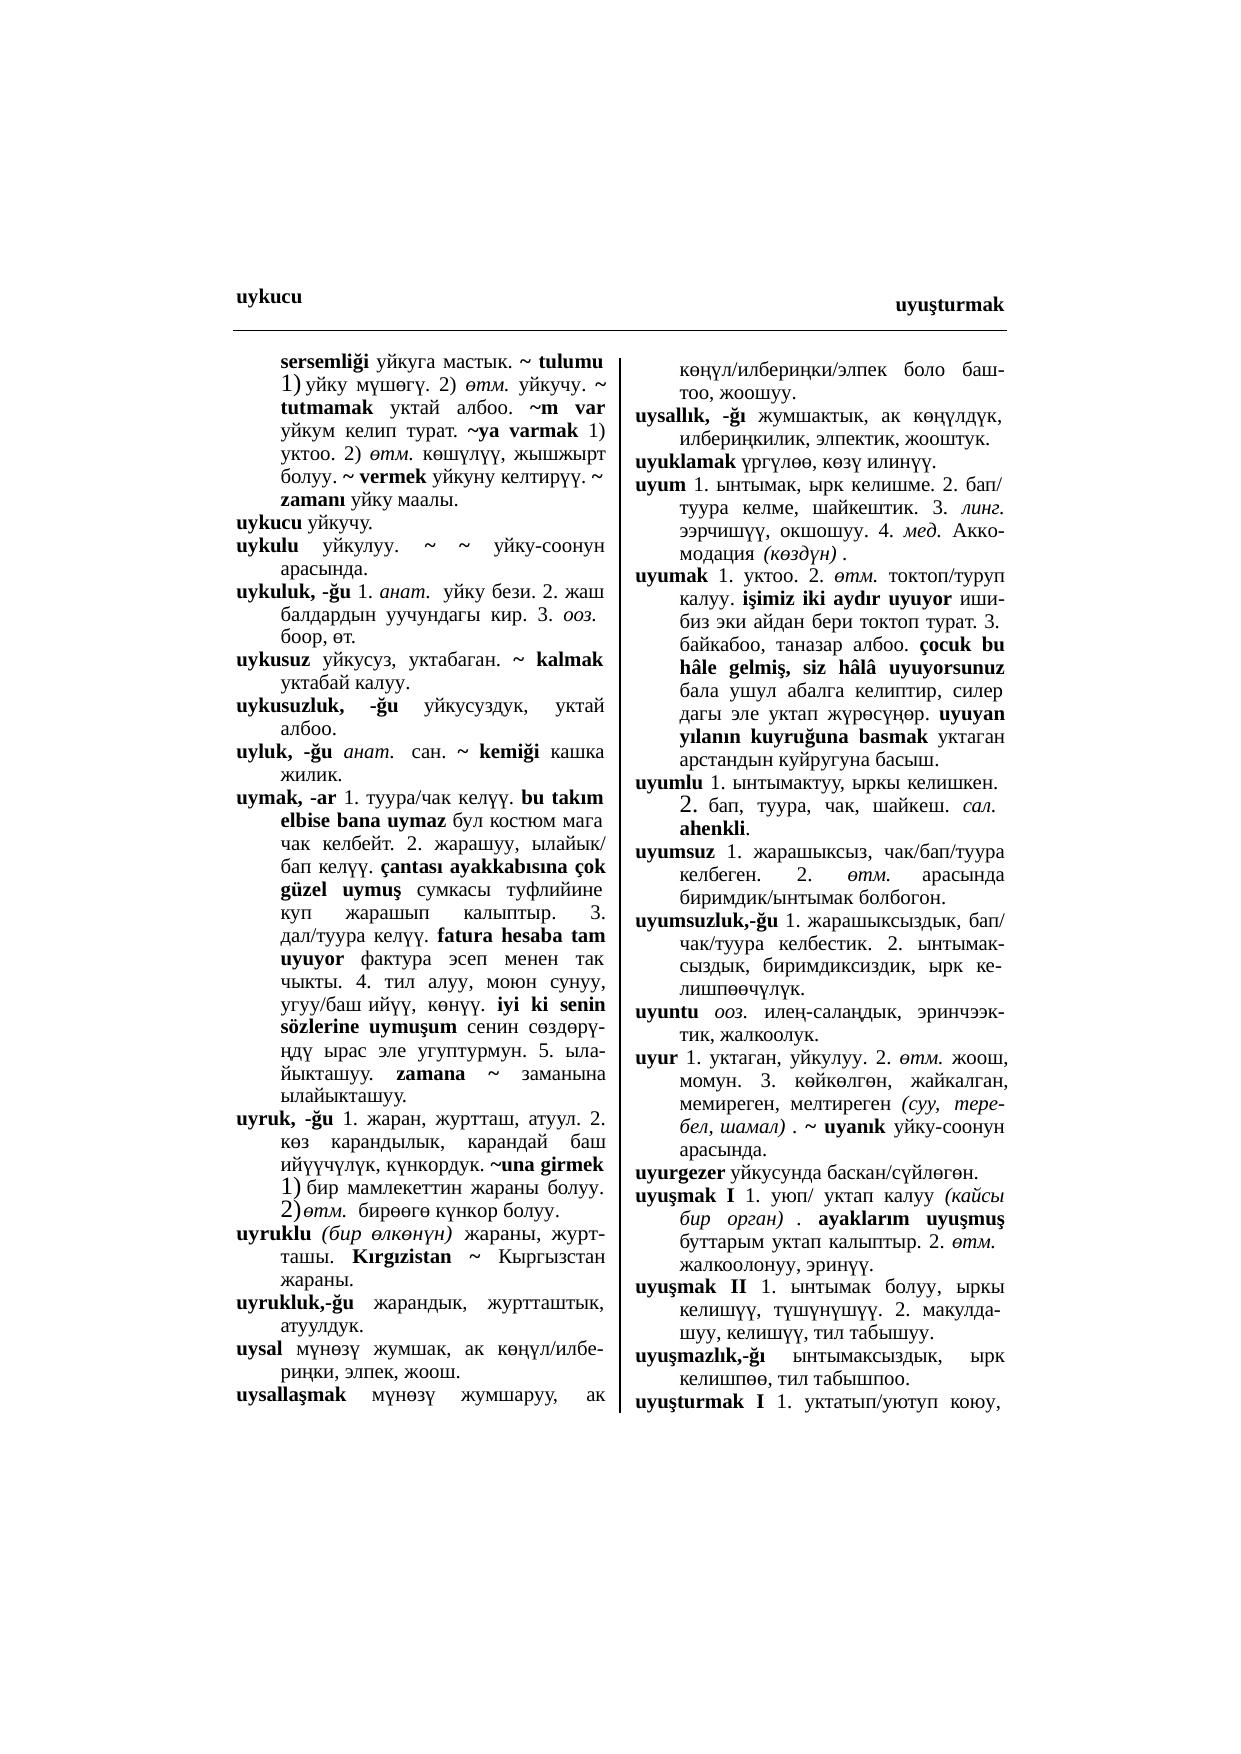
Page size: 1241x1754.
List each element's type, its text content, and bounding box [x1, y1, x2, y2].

text zamanı уйку маалы. [280, 488, 459, 511]
text атуулдук. [280, 1314, 367, 1337]
text чыкты. 4. тил алуу, моюн сунуу, угуу/баш ийүү, көнүү. iyi ki senin sözlerine uymuşum сенин сөздөрү- [280, 970, 606, 1038]
text uyluk, -ğu анат. сан. ~ kemiği кашка [236, 740, 606, 763]
text uyumak 1. уктоо. 2. өтм. токтоп/туруп калуу. işimiz iki aydır uyuyor иши- биз эки айдан бери токтоп турат. 3. [635, 564, 1005, 633]
text ташы. Kırgızistan ~ Кыргызстан жараны. [280, 1245, 606, 1291]
list уйку мүшөгү. 2) өтм. уйкучу. ~ tutmamak уктай албоо. ~m var [280, 373, 606, 419]
text уйкум келип турат. ~ya varmak 1) уктоо. 2) өтм. көшүлүү, жышжырт болуу. ~ vermek уйкуну келтирүү. ~ [280, 419, 606, 488]
text uykucu уйкучу. [236, 511, 606, 534]
text uyuşturmak [895, 292, 1065, 316]
text ңдү ырас эле угуптурмун. 5. ыла- йыкташуу. zamana ~ заманына ылайыкташуу. [280, 1039, 606, 1107]
list өтм. бирөөгө күнкор болуу. [280, 1199, 561, 1222]
text байкабоо, таназар албоо. çocuk bu hâle gelmiş, siz hâlâ uyuyorsunuz бала ушул абалга келиптир, силер [679, 633, 1005, 702]
text uykucu [236, 284, 303, 308]
text uyurgezer уйкусунда баскан/сүйлөгөн. [635, 1161, 1065, 1184]
list бап, туура, чак, шайкеш. сал. [679, 794, 999, 817]
text жилик. [280, 763, 343, 786]
text uyumsuz 1. жарашыксыз, чак/бап/туура келбеген. 2. өтм. арасында биримдик/ынтымак болбогон. [635, 840, 1004, 909]
text илбериңкилик, элпектик, жооштук. [679, 427, 994, 450]
text дагы эле уктап жүрөсүңөр. uyuyan yılanın kuyruğuna basmak уктаган арстандын куйругуна басыш. [679, 702, 1005, 771]
list бир мамлекеттин жараны болуу. [280, 1176, 606, 1199]
text жалкоолонуу, эринүү. [679, 1253, 876, 1276]
text uykulu уйкулуу. ~ ~ уйку-соонун [236, 534, 606, 557]
text uyuşmak II 1. ынтымак болуу, ыркы келишүү, түшүнүшүү. 2. макулда- [635, 1276, 1004, 1321]
text uysallaşmak мүнөзү жумшаруу, ак [236, 1383, 606, 1406]
text uyur 1. уктаган, уйкулуу. 2. өтм. жоош, момун. 3. көйкөлгөн, жайкалган, мемиреген, мелтиреген (суу, тере- [635, 1046, 1008, 1115]
text шуу, келишүү, тил табышуу. [679, 1321, 936, 1344]
text uyuklamak үргүлөө, көзү илинүү. [635, 450, 1065, 473]
text uyuşmazlık,-ğı ынтымаксыздык, ырк келишпөө, тил табышпоо. [635, 1344, 1005, 1390]
text ahenkli. [679, 817, 751, 840]
text uyuşmak I 1. уюп/ уктап калуу (кайсы бир орган) . ayaklarım uyuşmuş буттарым уктап калыптыр. 2. өтм. [635, 1184, 1005, 1253]
text uykusuzluk, -ğu уйкусуздук, уктай албоо. [236, 694, 606, 740]
text uyumlu 1. ынтымактуу, ыркы келишкен. [635, 771, 1065, 794]
text арасында. [280, 557, 369, 580]
text uyruk, -ğu 1. жаран, журтташ, атуул. 2. көз карандылык, карандай баш ийүүчүлүк, күнкордук. ~una girmek [236, 1107, 606, 1176]
text uykuluk, -ğu 1. анат. уйку бези. 2. жаш балдардын уучундагы кир. 3. ооз. [236, 580, 606, 626]
text бел, шамал) . ~ uyanık уйку-соонун арасында. [679, 1115, 1004, 1161]
text чак келбейт. 2. жарашуу, ылайык/ бап келүү. çantası ayakkabısına çok güzel uymuş сумкасы туфлийине [280, 832, 606, 901]
text uyruklu (бир өлкөнүн) жараны, журт- [236, 1222, 606, 1245]
text uyumsuzluk,-ğu 1. жарашыксыздык, бап/ чак/туура келбестик. 2. ынтымак- сыздык, биримдиксиздик, ырк ке- [635, 909, 1005, 977]
text куп жарашып калыптыр. 3. дал/туура келүү. fatura hesaba tam uyuyor фактура эсеп менен так [280, 901, 606, 970]
text боор, өт. [280, 626, 358, 648]
text uyuşturmak I 1. уктатып/уютуп коюу, [635, 1390, 1045, 1413]
text туура келме, шайкештик. 3. линг. ээрчишүү, окшошуу. 4. мед. Акко- модация (көздүн) . [679, 496, 1004, 564]
text uyrukluk,-ğu жарандык, журтташтык, [236, 1291, 606, 1314]
text uymak, -ar 1. туура/чак келүү. bu takım elbise bana uymaz бул костюм мага [236, 786, 606, 832]
text uykusuz уйкусуз, уктабаган. ~ kalmak [236, 648, 606, 671]
text лишпөөчүлүк. [679, 977, 807, 1000]
text уктабай калуу. [280, 671, 412, 694]
text uyum 1. ынтымак, ырк келишме. 2. бап/ [635, 473, 1045, 496]
text көңүл/илбериңки/элпек боло баш- тоо, жоошуу. [679, 358, 1004, 404]
text uysallık, -ğı жумшактык, ак көңүлдүк, [635, 404, 1065, 427]
text uysal мүнөзү жумшак, ак көңүл/илбе- риңки, элпек, жоош. [236, 1337, 606, 1383]
text uyuntu ооз. илең-салаңдык, эринчээк- тик, жалкоолук. [635, 1000, 1004, 1046]
text sersemliği уйкуга мастык. ~ tulumu [280, 349, 606, 373]
